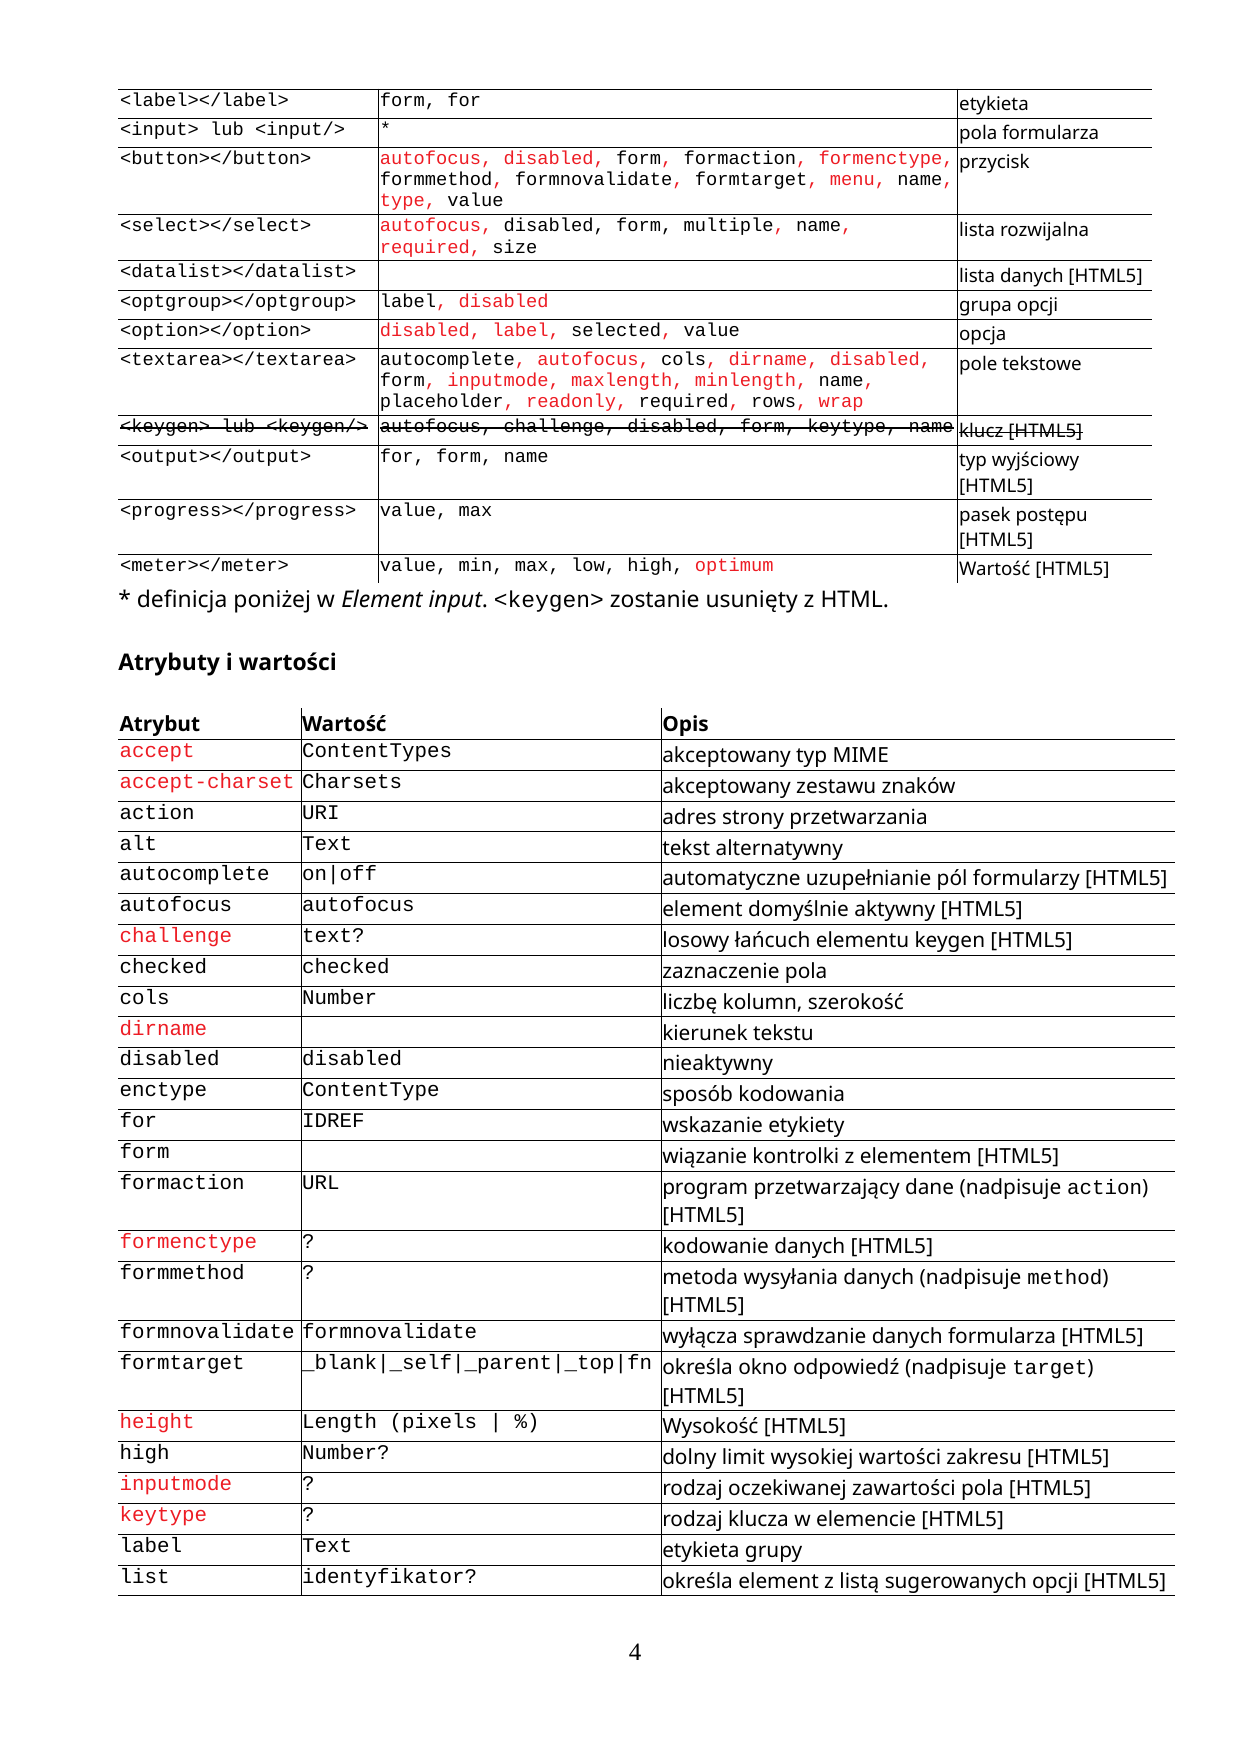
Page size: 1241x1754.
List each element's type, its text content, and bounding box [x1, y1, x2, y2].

table_cell automatyczne uzupełnianie pól formularzy [HTML5] [662, 863, 1175, 893]
table_cell określa okno odpowiedź (nadpisuje target) [HTML5] [662, 1352, 1175, 1410]
table_cell autocomplete, autofocus, cols, dirname, disabled, form, inputmode, maxlength, minlength, name, placeholder, readonly, required, rows, wrap [379, 349, 957, 415]
table_cell autofocus [118, 894, 301, 924]
table_cell list [118, 1566, 301, 1595]
table_cell Charsets [302, 771, 661, 801]
table_cell rodzaj oczekiwanej zawartości pola [HTML5] [662, 1473, 1175, 1503]
table_cell określa element z listą sugerowanych opcji [HTML5] [662, 1566, 1175, 1595]
table_cell Wartość [HTML5] [958, 555, 1152, 583]
table_cell etykieta [958, 90, 1152, 118]
table_cell value, min, max, low, high, optimum [379, 555, 957, 583]
table_cell wyłącza sprawdzanie danych formularza [HTML5] [662, 1321, 1175, 1351]
table_cell URI [302, 802, 661, 831]
table_cell height [118, 1411, 301, 1441]
table_cell disabled [302, 1048, 661, 1078]
table_cell liczbę kolumn, szerokość [662, 987, 1175, 1016]
table_cell Text [302, 1535, 661, 1564]
table_cell autofocus, challenge, disabled, form, keytype, name [379, 416, 957, 444]
table_cell dolny limit wysokiej wartości zakresu [HTML5] [662, 1442, 1175, 1472]
table_cell label, disabled [379, 291, 957, 319]
table_header Wartość [302, 708, 661, 739]
table_cell lista danych [HTML5] [958, 261, 1152, 289]
table_cell Text [302, 832, 661, 862]
table_cell <select></select> [118, 215, 378, 260]
table_cell on|off [302, 863, 661, 893]
table_cell <keygen> lub <keygen/> [118, 416, 378, 444]
table_cell label [118, 1535, 301, 1564]
table_cell action [118, 802, 301, 831]
table_header Atrybut [118, 708, 301, 739]
table_cell nieaktywny [662, 1048, 1175, 1078]
table_cell formtarget [118, 1352, 301, 1410]
table_cell <button></button> [118, 148, 378, 214]
table_cell <progress></progress> [118, 500, 378, 554]
table_cell <option></option> [118, 320, 378, 348]
table_cell alt [118, 832, 301, 862]
table_cell formenctype [118, 1231, 301, 1261]
table_cell [379, 261, 957, 289]
table_cell lista rozwijalna [958, 215, 1152, 260]
table_cell Number? [302, 1442, 661, 1472]
table_cell disabled, label, selected, value [379, 320, 957, 348]
table_cell kierunek tekstu [662, 1017, 1175, 1047]
table_cell for, form, name [379, 446, 957, 499]
table_cell dirname [118, 1017, 301, 1047]
table_cell typ wyjściowy [HTML5] [958, 446, 1152, 499]
table_cell autocomplete [118, 863, 301, 893]
table_cell akceptowany zestawu znaków [662, 771, 1175, 801]
table_cell rodzaj klucza w elemencie [HTML5] [662, 1504, 1175, 1534]
table_cell zaznaczenie pola [662, 956, 1175, 986]
table_cell program przetwarzający dane (nadpisuje action) [HTML5] [662, 1172, 1175, 1230]
table_cell autofocus, disabled, form, formaction, formenctype, formmethod, formnovalidate, formtarget, menu, name, type, value [379, 148, 957, 214]
table_cell ? [302, 1504, 661, 1534]
table_cell akceptowany typ MIME [662, 740, 1175, 770]
table_cell checked [302, 956, 661, 986]
table_cell wskazanie etykiety [662, 1110, 1175, 1140]
table_cell Length (pixels | %) [302, 1411, 661, 1441]
table_cell challenge [118, 925, 301, 955]
table_cell tekst alternatywny [662, 832, 1175, 862]
table_cell value, max [379, 500, 957, 554]
table_cell formaction [118, 1172, 301, 1230]
table_cell <input> lub <input/> [118, 119, 378, 147]
table_cell ContentTypes [302, 740, 661, 770]
table_cell klucz [HTML5] [958, 416, 1152, 444]
table_cell ContentType [302, 1079, 661, 1109]
table_cell high [118, 1442, 301, 1472]
table_cell formnovalidate [302, 1321, 661, 1351]
table_cell ? [302, 1231, 661, 1261]
table_cell _blank|_self|_parent|_top|fn [302, 1352, 661, 1410]
table_cell formnovalidate [118, 1321, 301, 1351]
table_cell <datalist></datalist> [118, 261, 378, 289]
table_cell przycisk [958, 148, 1152, 214]
table_cell etykieta grupy [662, 1535, 1175, 1564]
table_cell inputmode [118, 1473, 301, 1503]
table_cell [302, 1017, 661, 1047]
table_cell kodowanie danych [HTML5] [662, 1231, 1175, 1261]
table_cell metoda wysyłania danych (nadpisuje method) [HTML5] [662, 1262, 1175, 1320]
table_cell grupa opcji [958, 291, 1152, 319]
table_cell text? [302, 925, 661, 955]
table_cell opcja [958, 320, 1152, 348]
table_cell ? [302, 1473, 661, 1503]
table_cell URL [302, 1172, 661, 1230]
text Atrybuty i wartości [118, 646, 1152, 677]
table_cell adres strony przetwarzania [662, 802, 1175, 831]
table_cell keytype [118, 1504, 301, 1534]
table_cell <textarea></textarea> [118, 349, 378, 415]
table_cell accept-charset [118, 771, 301, 801]
table_header Opis [662, 708, 1175, 739]
table_cell pasek postępu [HTML5] [958, 500, 1152, 554]
table_cell losowy łańcuch elementu keygen [HTML5] [662, 925, 1175, 955]
table_cell pole tekstowe [958, 349, 1152, 415]
table_cell wiązanie kontrolki z elementem [HTML5] [662, 1141, 1175, 1171]
text * definicja poniżej w Element input. <keygen> zostanie usunięty z HTML. [118, 583, 1152, 614]
table_cell accept [118, 740, 301, 770]
table_cell form, for [379, 90, 957, 118]
table_cell checked [118, 956, 301, 986]
table_cell disabled [118, 1048, 301, 1078]
table_cell <optgroup></optgroup> [118, 291, 378, 319]
table_cell element domyślnie aktywny [HTML5] [662, 894, 1175, 924]
table_cell <output></output> [118, 446, 378, 499]
table_cell Wysokość [HTML5] [662, 1411, 1175, 1441]
table_cell IDREF [302, 1110, 661, 1140]
table_cell Number [302, 987, 661, 1016]
table_cell autofocus, disabled, form, multiple, name, required, size [379, 215, 957, 260]
table_cell <label></label> [118, 90, 378, 118]
table_cell ? [302, 1262, 661, 1320]
table_cell sposób kodowania [662, 1079, 1175, 1109]
table_cell form [118, 1141, 301, 1171]
table_cell cols [118, 987, 301, 1016]
table_cell * [379, 119, 957, 147]
table_cell identyfikator? [302, 1566, 661, 1595]
table_cell <meter></meter> [118, 555, 378, 583]
table_cell enctype [118, 1079, 301, 1109]
table_cell formmethod [118, 1262, 301, 1320]
table_cell [302, 1141, 661, 1171]
table_cell autofocus [302, 894, 661, 924]
table_cell pola formularza [958, 119, 1152, 147]
table_cell for [118, 1110, 301, 1140]
